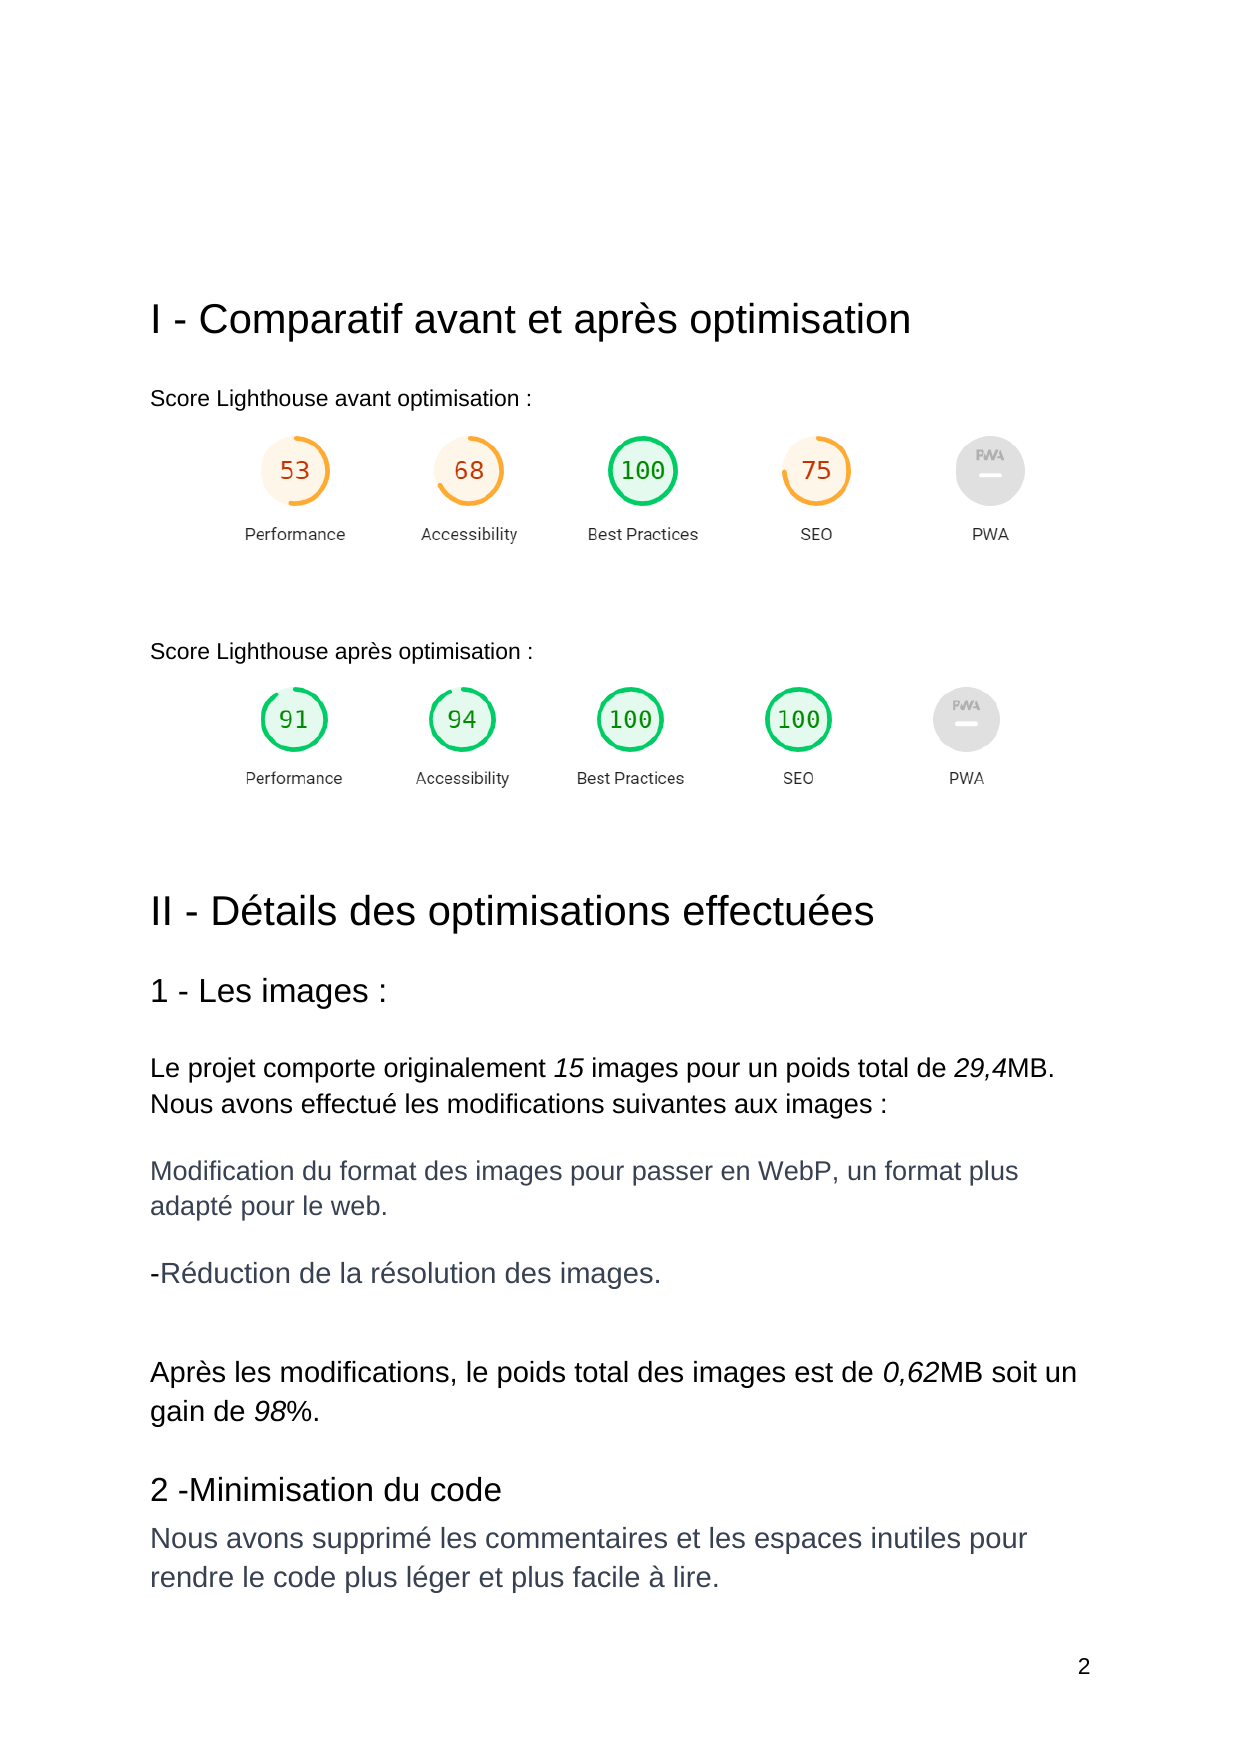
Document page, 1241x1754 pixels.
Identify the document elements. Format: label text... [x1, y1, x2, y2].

picture [126, 415, 1067, 570]
list -Réduction de la résolution des images. [150, 1257, 1090, 1290]
subtitle II - Détails des optimisations effectuées [150, 886, 1090, 934]
subtitle I - Comparatif avant et après optimisation [150, 294, 1090, 342]
text Score Lighthouse après optimisation : [150, 638, 1090, 664]
text Le projet comporte originalement 15 images pour un poids total de 29,4MB. Nous avons effectué les modifications suivantes aux images : [150, 1052, 1090, 1119]
text Modification du format des images pour passer en WebP, un format plus adapté pour le web. [150, 1154, 1090, 1222]
subtitle 1 - Les images : [150, 971, 1090, 1010]
text Nous avons supprimé les commentaires et les espaces inutiles pour rendre le code plus léger et plus facile à lire. [150, 1521, 1090, 1593]
subtitle 2 -Minimisation du code [150, 1470, 1090, 1508]
picture [78, 667, 1067, 807]
text Après les modifications, le poids total des images est de 0,62MB soit un gain de 98%. [150, 1356, 1090, 1428]
text Score Lighthouse avant optimisation : [150, 385, 1090, 411]
